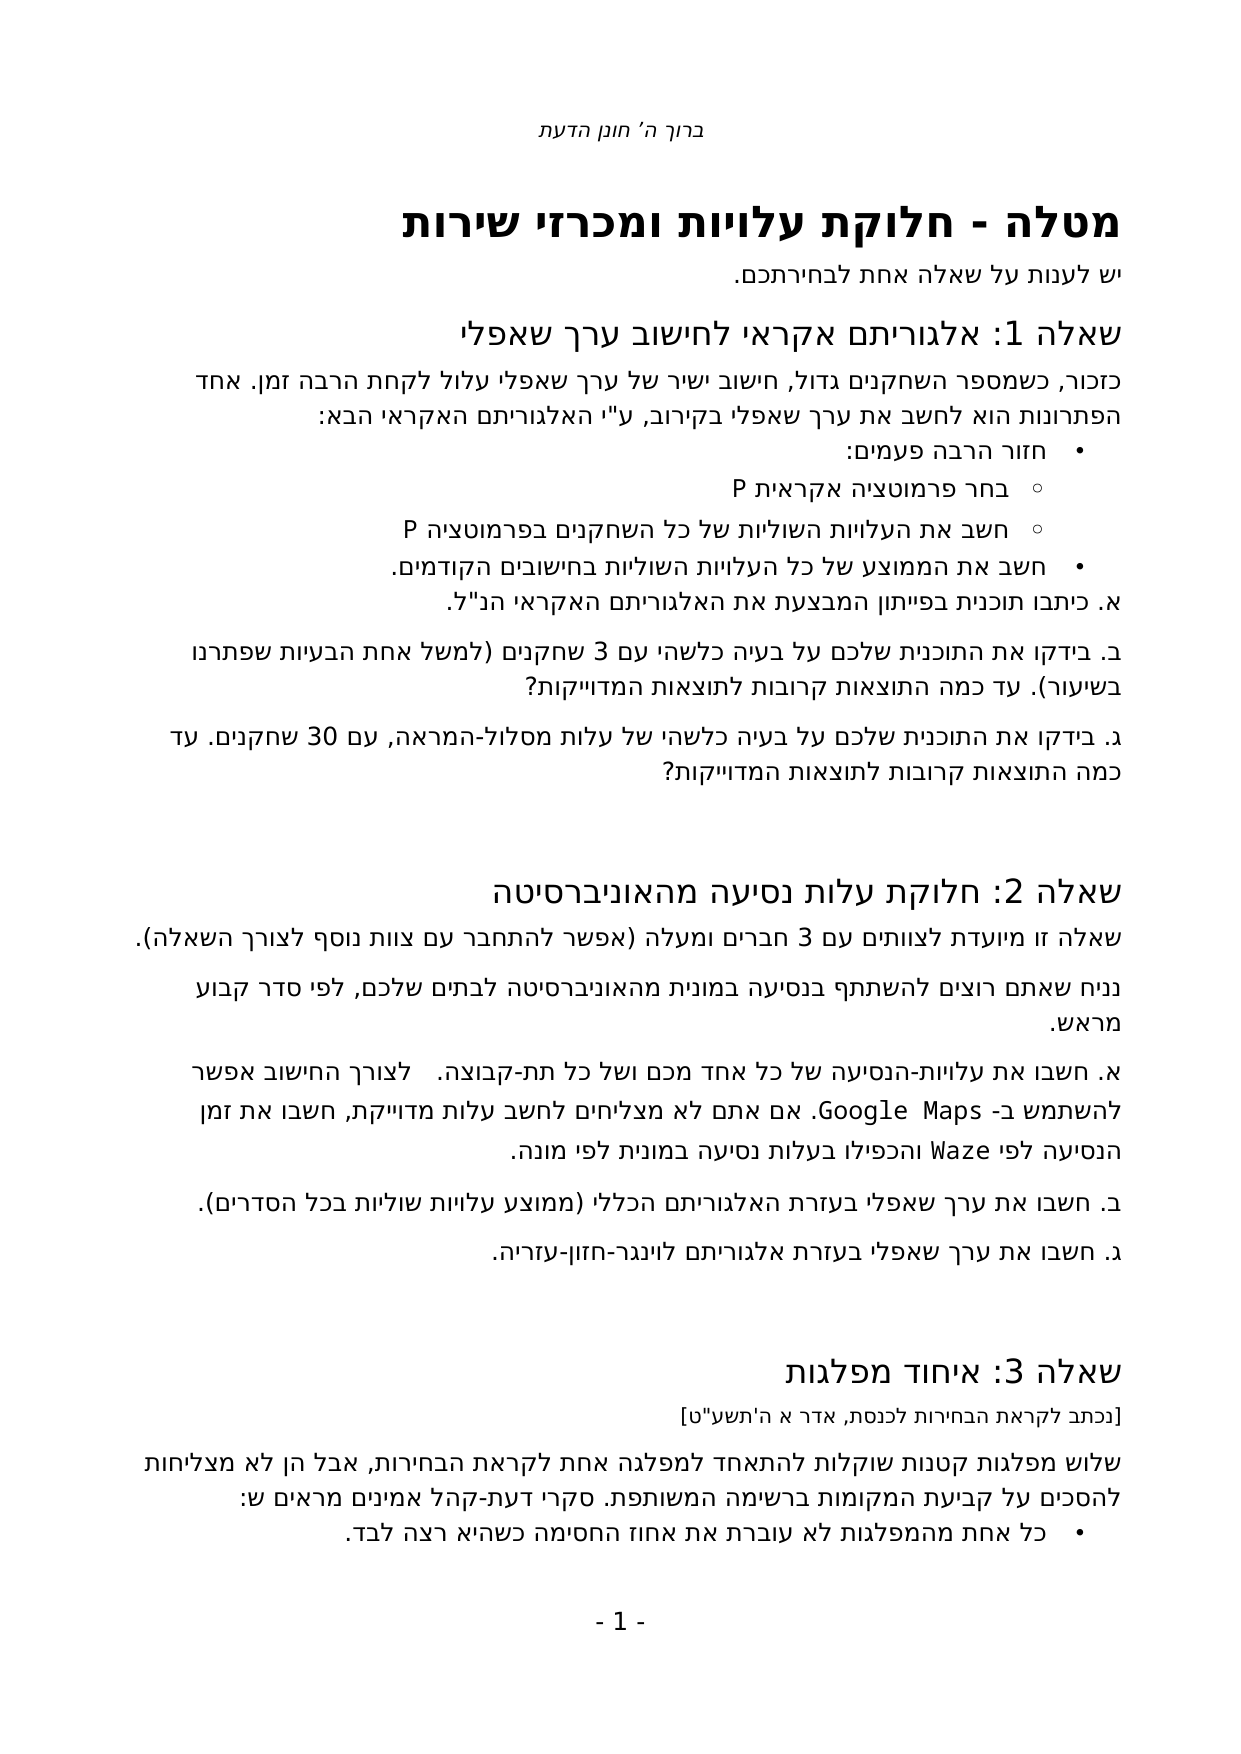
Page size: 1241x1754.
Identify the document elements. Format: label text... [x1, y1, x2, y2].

text [נכתב לקראת הבחירות לכנסת, אדר א ה'תשע"ט] [118, 1404, 1122, 1428]
list חשב את העלויות השוליות של כל השחקנים בפרמוטציה P [118, 512, 1047, 546]
list בחר פרמוטציה אקראית P [118, 471, 1047, 505]
subtitle שאלה 3: איחוד מפלגות [118, 1353, 1122, 1392]
subtitle שאלה 2: חלוקת עלות נסיעה מהאוניברסיטה [118, 872, 1122, 911]
list חזור הרבה פעמים: [118, 436, 1084, 465]
text כזכור, כשמספר השחקנים גדול, חישוב ישיר של ערך שאפלי עלול לקחת הרבה זמן. אחד הפתרונות הוא לחשב את ערך שאפלי בקירוב, ע"י האלגוריתם האקראי הבא: [118, 366, 1122, 430]
list חשב את הממוצע של כל העלויות השוליות בחישובים הקודמים. [118, 552, 1084, 582]
text א. חשבו את עלויות-הנסיעה של כל אחד מכם ושל כל תת-קבוצה. לצורך החישוב אפשר להשתמש ב- Google Maps. אם אתם לא מצליחים לחשב עלות מדוייקת, חשבו את זמן הנסיעה לפי Waze והכפילו בעלות נסיעה במונית לפי מונה. [118, 1058, 1122, 1167]
text ב. חשבו את ערך שאפלי בעזרת האלגוריתם הכללי (ממוצע עלויות שוליות בכל הסדרים). [118, 1188, 1122, 1217]
list כל אחת מהמפלגות לא עוברת את אחוז החסימה כשהיא רצה לבד. [118, 1518, 1084, 1547]
text ג. חשבו את ערך שאפלי בעזרת אלגוריתם לוינגר-חזון-עזריה. [118, 1237, 1122, 1267]
text נניח שאתם רוצים להשתתף בנסיעה במונית מהאוניברסיטה לבתים שלכם, לפי סדר קבוע מראש. [118, 973, 1122, 1037]
text שאלה זו מיועדת לצוותים עם 3 חברים ומעלה (אפשר להתחבר עם צוות נוסף לצורך השאלה). [118, 923, 1122, 953]
text א. כיתבו תוכנית בפייתון המבצעת את האלגוריתם האקראי הנ"ל. [118, 587, 1122, 617]
text ב. בידקו את התוכנית שלכם על בעיה כלשהי עם 3 שחקנים (למשל אחת הבעיות שפתרנו בשיעור). עד כמה התוצאות קרובות לתוצאות המדוייקות? [118, 637, 1122, 701]
subtitle שאלה 1: אלגוריתם אקראי לחישוב ערך שאפלי [118, 314, 1122, 353]
text יש לענות על שאלה אחת לבחירתכם. [118, 260, 1122, 289]
text ג. בידקו את התוכנית שלכם על בעיה כלשהי של עלות מסלול-המראה, עם 30 שחקנים. עד כמה התוצאות קרובות לתוצאות המדוייקות? [118, 722, 1122, 786]
text שלוש מפלגות קטנות שוקלות להתאחד למפלגה אחת לקראת הבחירות, אבל הן לא מצליחות להסכים על קביעת המקומות ברשימה המשותפת. סקרי דעת-קהל אמינים מראים ש: [118, 1448, 1122, 1512]
subtitle מטלה - חלוקת עלויות ומכרזי שירות [118, 197, 1122, 248]
